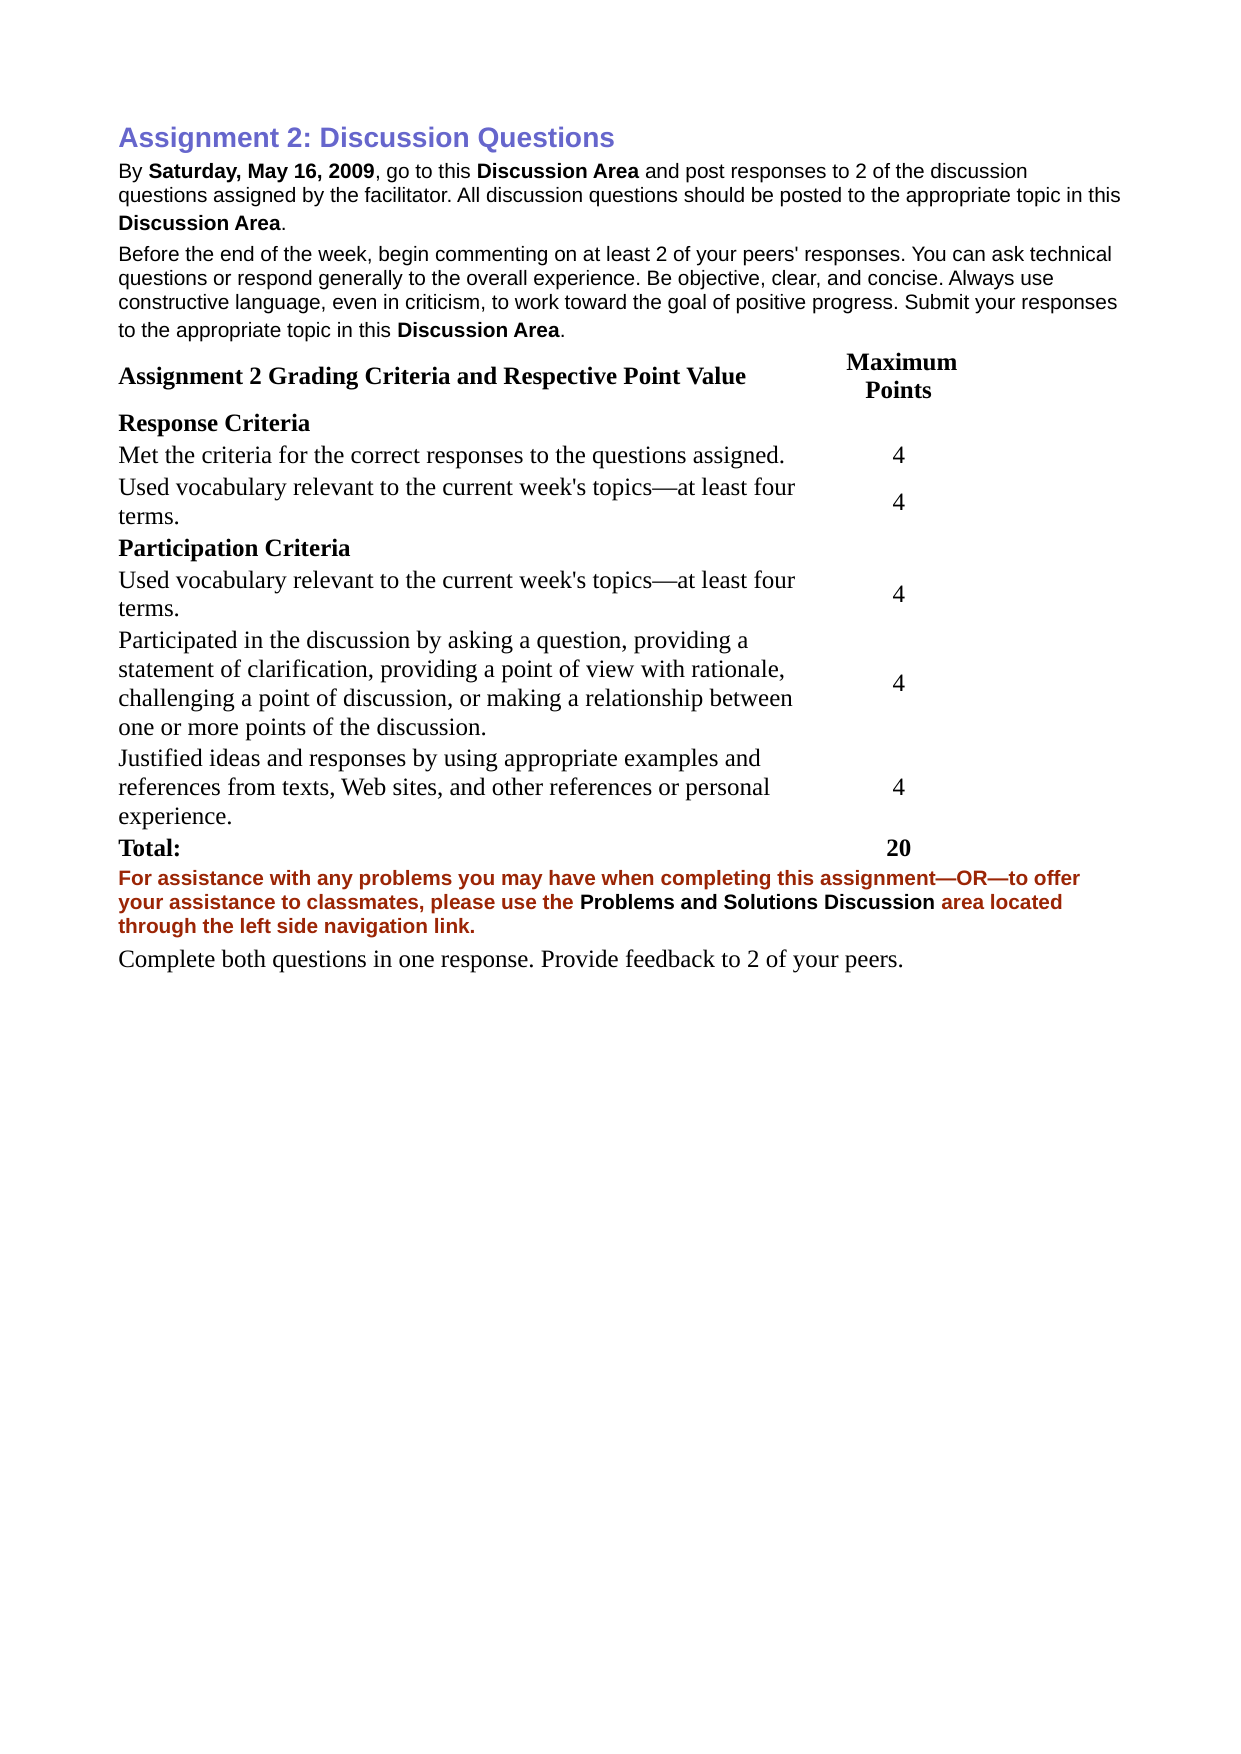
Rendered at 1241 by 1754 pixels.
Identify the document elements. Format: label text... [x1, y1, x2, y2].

table_cell Total: [117, 831, 816, 863]
table_cell Used vocabulary relevant to the current week's topics—at least four terms. [117, 563, 816, 624]
text For assistance with any problems you may have when completing this assignment—OR—to offer your assistance to classmates, please use the Problems and Solutions Discussion area located through the left side navigation link. [118, 866, 1122, 938]
table_cell 4 [816, 742, 987, 831]
table_cell [816, 531, 987, 563]
table_cell Used vocabulary relevant to the current week's topics—at least four terms. [117, 471, 816, 531]
table_cell Met the criteria for the correct responses to the questions assigned. [117, 439, 816, 471]
table_cell Justified ideas and responses by using appropriate examples and references from texts, Web sites, and other references or personal experience. [117, 742, 816, 831]
table_cell Participation Criteria [117, 531, 816, 563]
text Assignment 2: Discussion Questions [118, 121, 1122, 153]
text Before the end of the week, begin commenting on at least 2 of your peers' responses. You can ask technical questions or respond generally to the overall experience. Be objective, clear, and concise. Always use constructive language, even in criticism, to work toward the goal of positive progress. Submit your responses to the appropriate topic in this Discussion Area. [118, 242, 1122, 342]
table_cell 4 [816, 471, 987, 531]
table_cell 4 [816, 563, 987, 624]
table_cell Response Criteria [117, 406, 816, 439]
table_cell 20 [816, 831, 987, 863]
table_cell [816, 406, 987, 439]
text By Saturday, May 16, 2009, go to this Discussion Area and post responses to 2 of the discussion questions assigned by the facilitator. All discussion questions should be posted to the appropriate topic in this Discussion Area. [118, 159, 1122, 236]
table_header Maximum Points [816, 345, 987, 406]
text Complete both questions in one response. Provide feedback to 2 of your peers. [118, 944, 1122, 972]
table_header Assignment 2 Grading Criteria and Respective Point Value [117, 345, 816, 406]
table_cell 4 [816, 624, 987, 742]
table_cell 4 [816, 439, 987, 471]
table_cell Participated in the discussion by asking a question, providing a statement of clarification, providing a point of view with rationale, challenging a point of discussion, or making a relationship between one or more points of the discussion. [117, 624, 816, 742]
